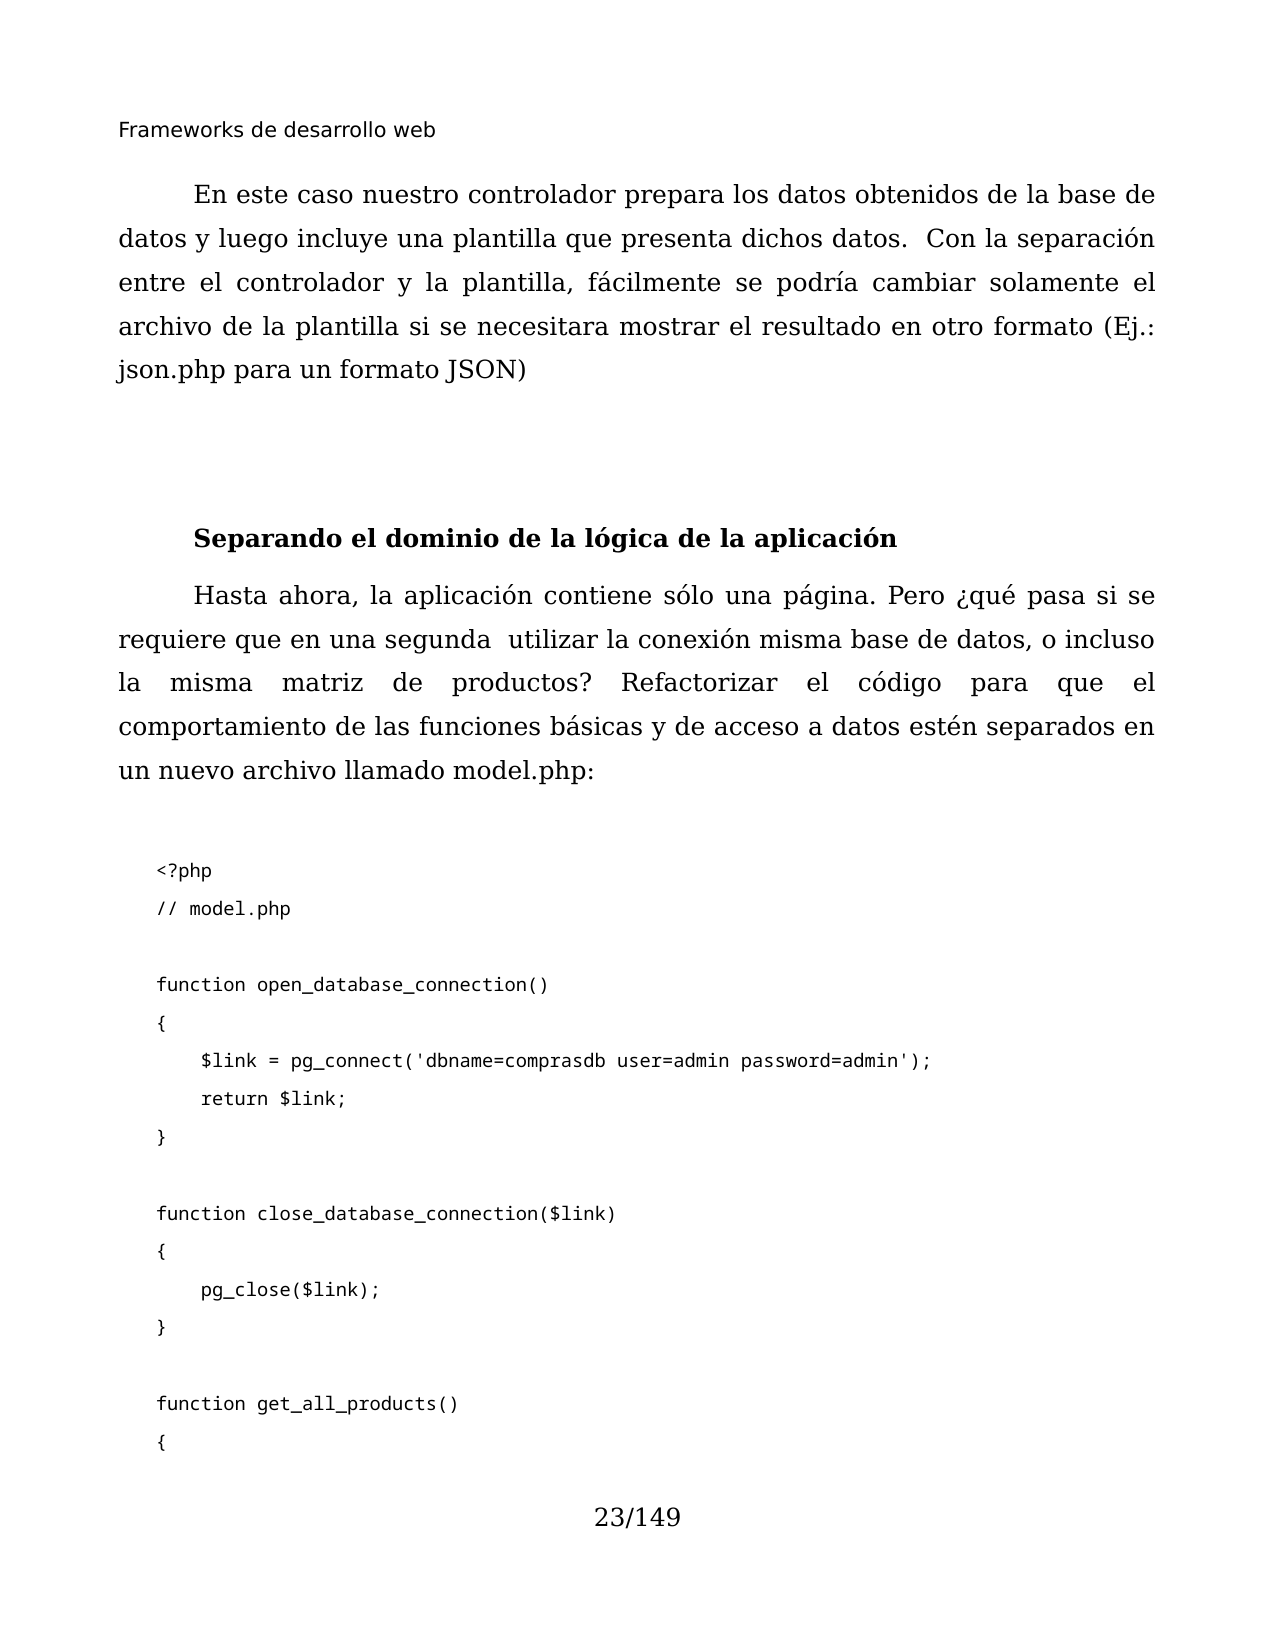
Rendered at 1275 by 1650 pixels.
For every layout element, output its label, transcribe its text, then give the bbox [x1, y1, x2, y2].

text En este caso nuestro controlador prepara los datos obtenidos de la base de datos y luego incluye una plantilla que presenta dichos datos. Con la separación entre el controlador y la plantilla, fácilmente se podría cambiar solamente el archivo de la plantilla si se necesitara mostrar el resultado en otro formato (Ej.: json.php para un formato JSON) [118, 181, 1157, 385]
text function close_database_connection($link) [118, 1200, 1157, 1225]
text { [118, 1238, 1157, 1263]
text Separando el dominio de la lógica de la aplicación [118, 524, 1157, 554]
text <?php [118, 858, 1157, 883]
text function get_all_products() [118, 1390, 1157, 1415]
text return $link; [118, 1086, 1157, 1111]
text $link = pg_connect('dbname=comprasdb user=admin password=admin'); [118, 1048, 1157, 1073]
text } [118, 1124, 1157, 1149]
text { [118, 1428, 1157, 1453]
text } [118, 1314, 1157, 1339]
text pg_close($link); [118, 1276, 1157, 1301]
text { [118, 1010, 1157, 1035]
text Hasta ahora, la aplicación contiene sólo una página. Pero ¿qué pasa si se requiere que en una segunda utilizar la conexión misma base de datos, o incluso la misma matriz de productos? Refactorizar el código para que el comportamiento de las funciones básicas y de acceso a datos estén separados en un nuevo archivo llamado model.php: [118, 581, 1157, 785]
text // model.php [118, 896, 1157, 921]
text function open_database_connection() [118, 972, 1157, 997]
